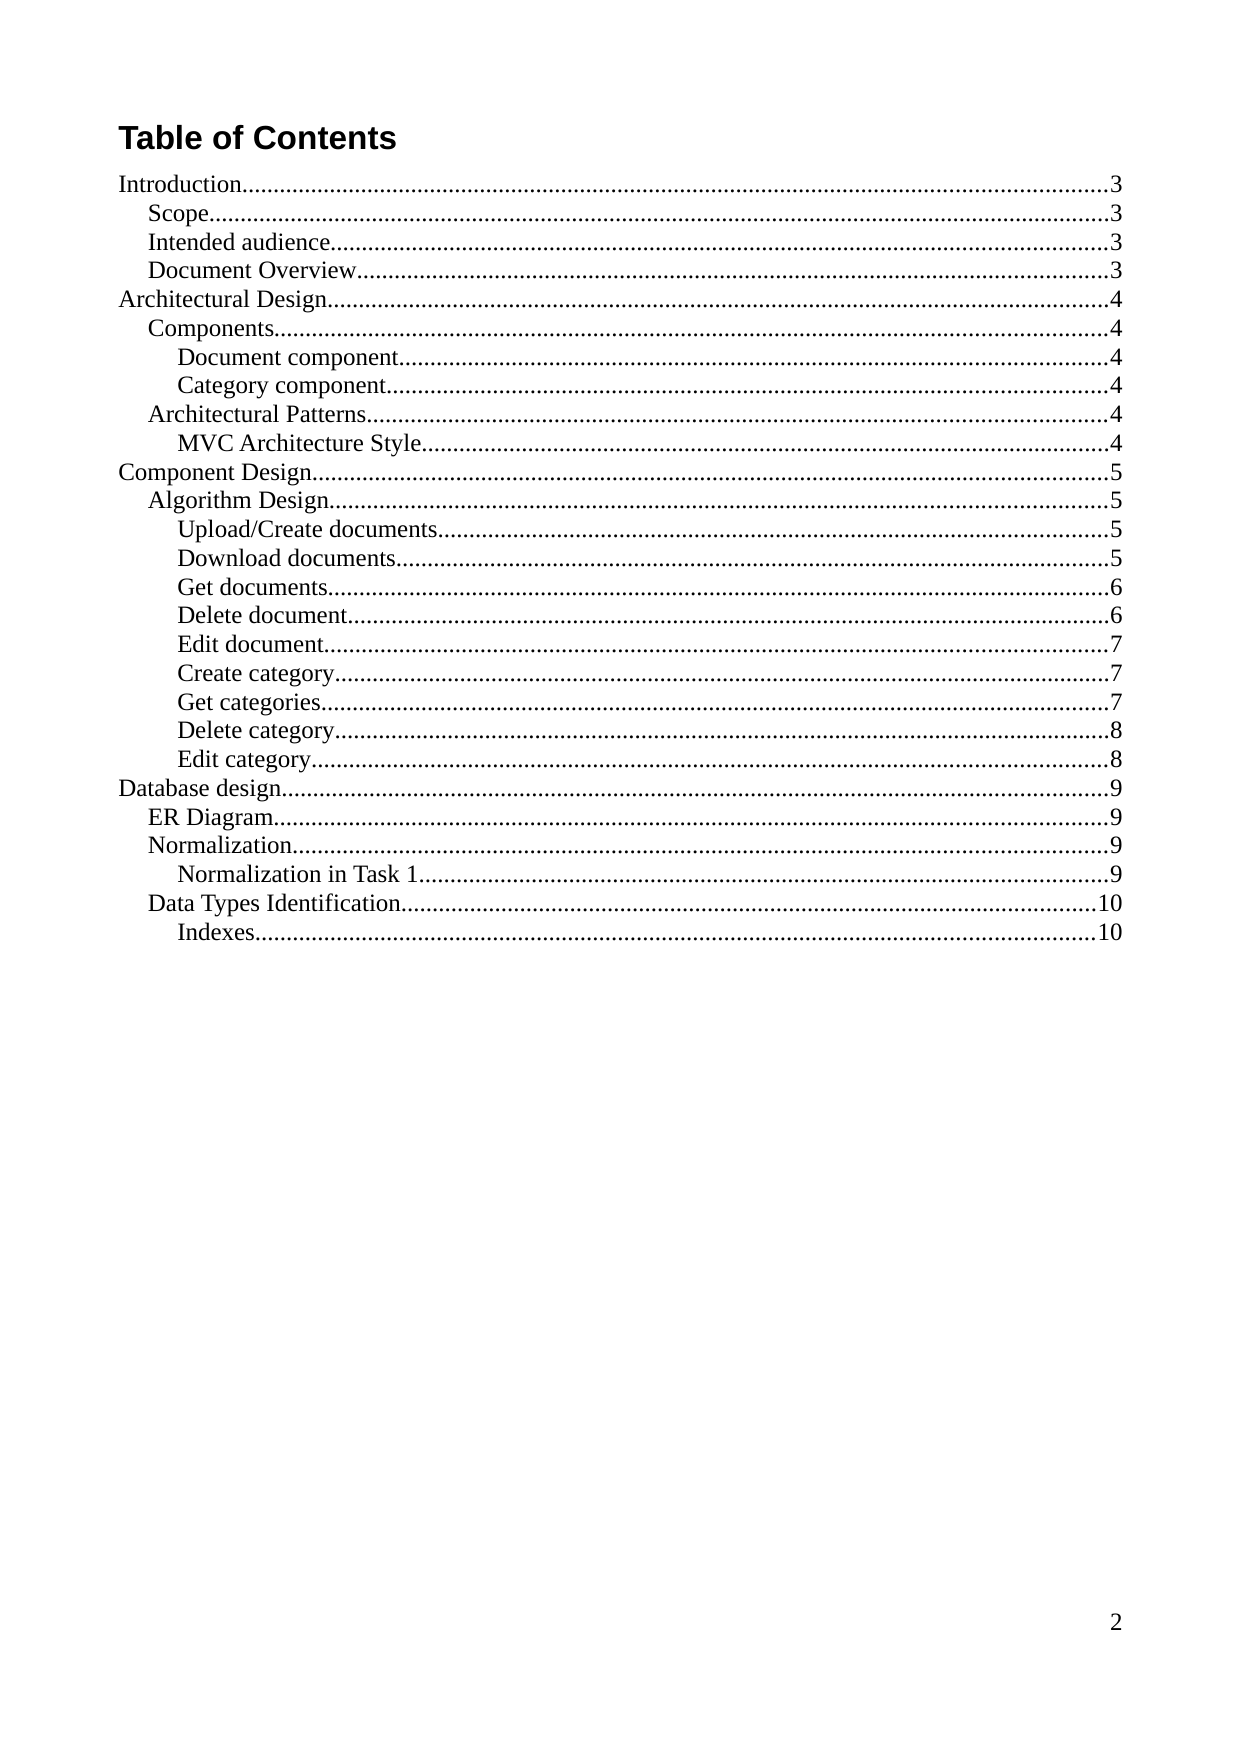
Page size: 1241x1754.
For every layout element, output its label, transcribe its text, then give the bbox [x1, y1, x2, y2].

text Normalization in Task 1 9 [177, 859, 1122, 888]
text Data Types Identification 10 [148, 888, 1122, 917]
text Architectural Design 4 [118, 284, 1122, 313]
text Edit document 7 [177, 629, 1122, 658]
text Upload/Create documents 5 [177, 514, 1122, 543]
text Document Overview 3 [148, 255, 1122, 284]
text Scope 3 [148, 198, 1122, 227]
text MVC Architecture Style 4 [177, 428, 1122, 457]
text Architectural Patterns 4 [148, 399, 1122, 428]
text Get categories 7 [177, 687, 1122, 715]
subtitle Table of Contents [118, 118, 1122, 157]
text Introduction 3 [118, 169, 1122, 198]
text Document component 4 [177, 342, 1122, 370]
text Components 4 [148, 313, 1122, 342]
text Database design 9 [118, 773, 1122, 802]
text Algorithm Design 5 [148, 485, 1122, 514]
text Indexes 10 [177, 917, 1122, 945]
text Intended audience 3 [148, 227, 1122, 255]
text Create category 7 [177, 658, 1122, 687]
text Normalization 9 [148, 830, 1122, 859]
text Download documents 5 [177, 543, 1122, 572]
text Edit category 8 [177, 744, 1122, 773]
text ER Diagram 9 [148, 802, 1122, 830]
text Get documents 6 [177, 572, 1122, 600]
text Component Design 5 [118, 457, 1122, 485]
text Category component 4 [177, 370, 1122, 399]
text Delete category 8 [177, 715, 1122, 744]
text Delete document 6 [177, 600, 1122, 629]
